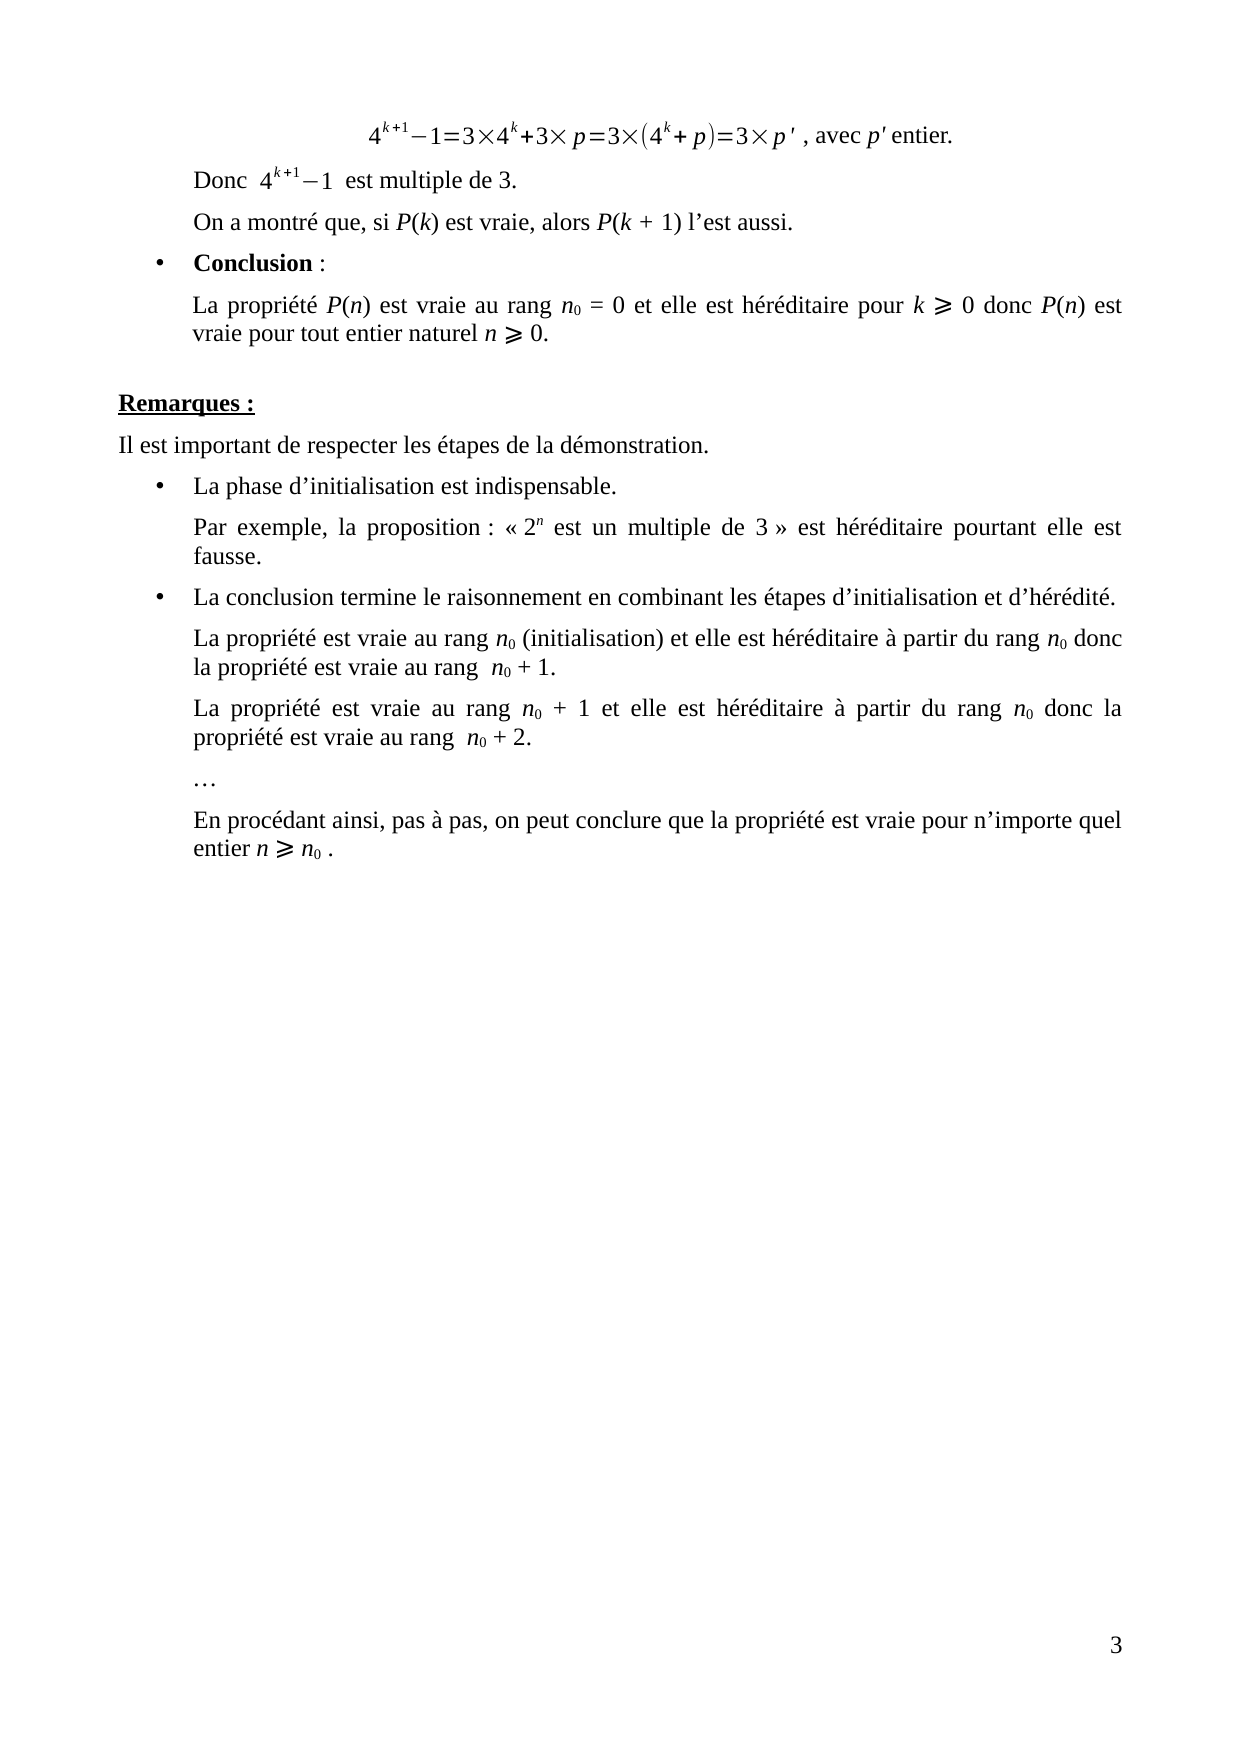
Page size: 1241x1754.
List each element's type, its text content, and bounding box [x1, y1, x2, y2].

list , avec p' entier. [156, 118, 1122, 151]
list Donc est multiple de 3. [156, 163, 1122, 195]
list La propriété est vraie au rang n0 (initialisation) et elle est héréditaire à partir du rang n0 donc la propriété est vraie au rang n0 + 1. [156, 623, 1122, 681]
text … [192, 763, 1122, 792]
text Remarques : [118, 388, 1122, 417]
list La propriété est vraie au rang n0 + 1 et elle est héréditaire à partir du rang n0 donc la propriété est vraie au rang n0 + 2. [156, 693, 1122, 751]
text Il est important de respecter les étapes de la démonstration. [118, 430, 1122, 458]
list La conclusion termine le raisonnement en combinant les étapes d’initialisation et d’hérédité. [156, 582, 1122, 611]
list Conclusion : [156, 248, 1122, 277]
list En procédant ainsi, pas à pas, on peut conclure que la propriété est vraie pour n’importe quel entier n ⩾ n0 . [156, 805, 1122, 862]
list La phase d’initialisation est indispensable. [156, 471, 1122, 500]
list On a montré que, si P(k) est vraie, alors P(k + 1) l’est aussi. [156, 207, 1122, 236]
text La propriété P(n) est vraie au rang n0 = 0 et elle est héréditaire pour k ⩾ 0 donc P(n) est vraie pour tout entier naturel n ⩾ 0. [192, 290, 1122, 347]
list Par exemple, la proposition : « 2n est un multiple de 3 » est héréditaire pourtant elle est fausse. [156, 512, 1122, 570]
